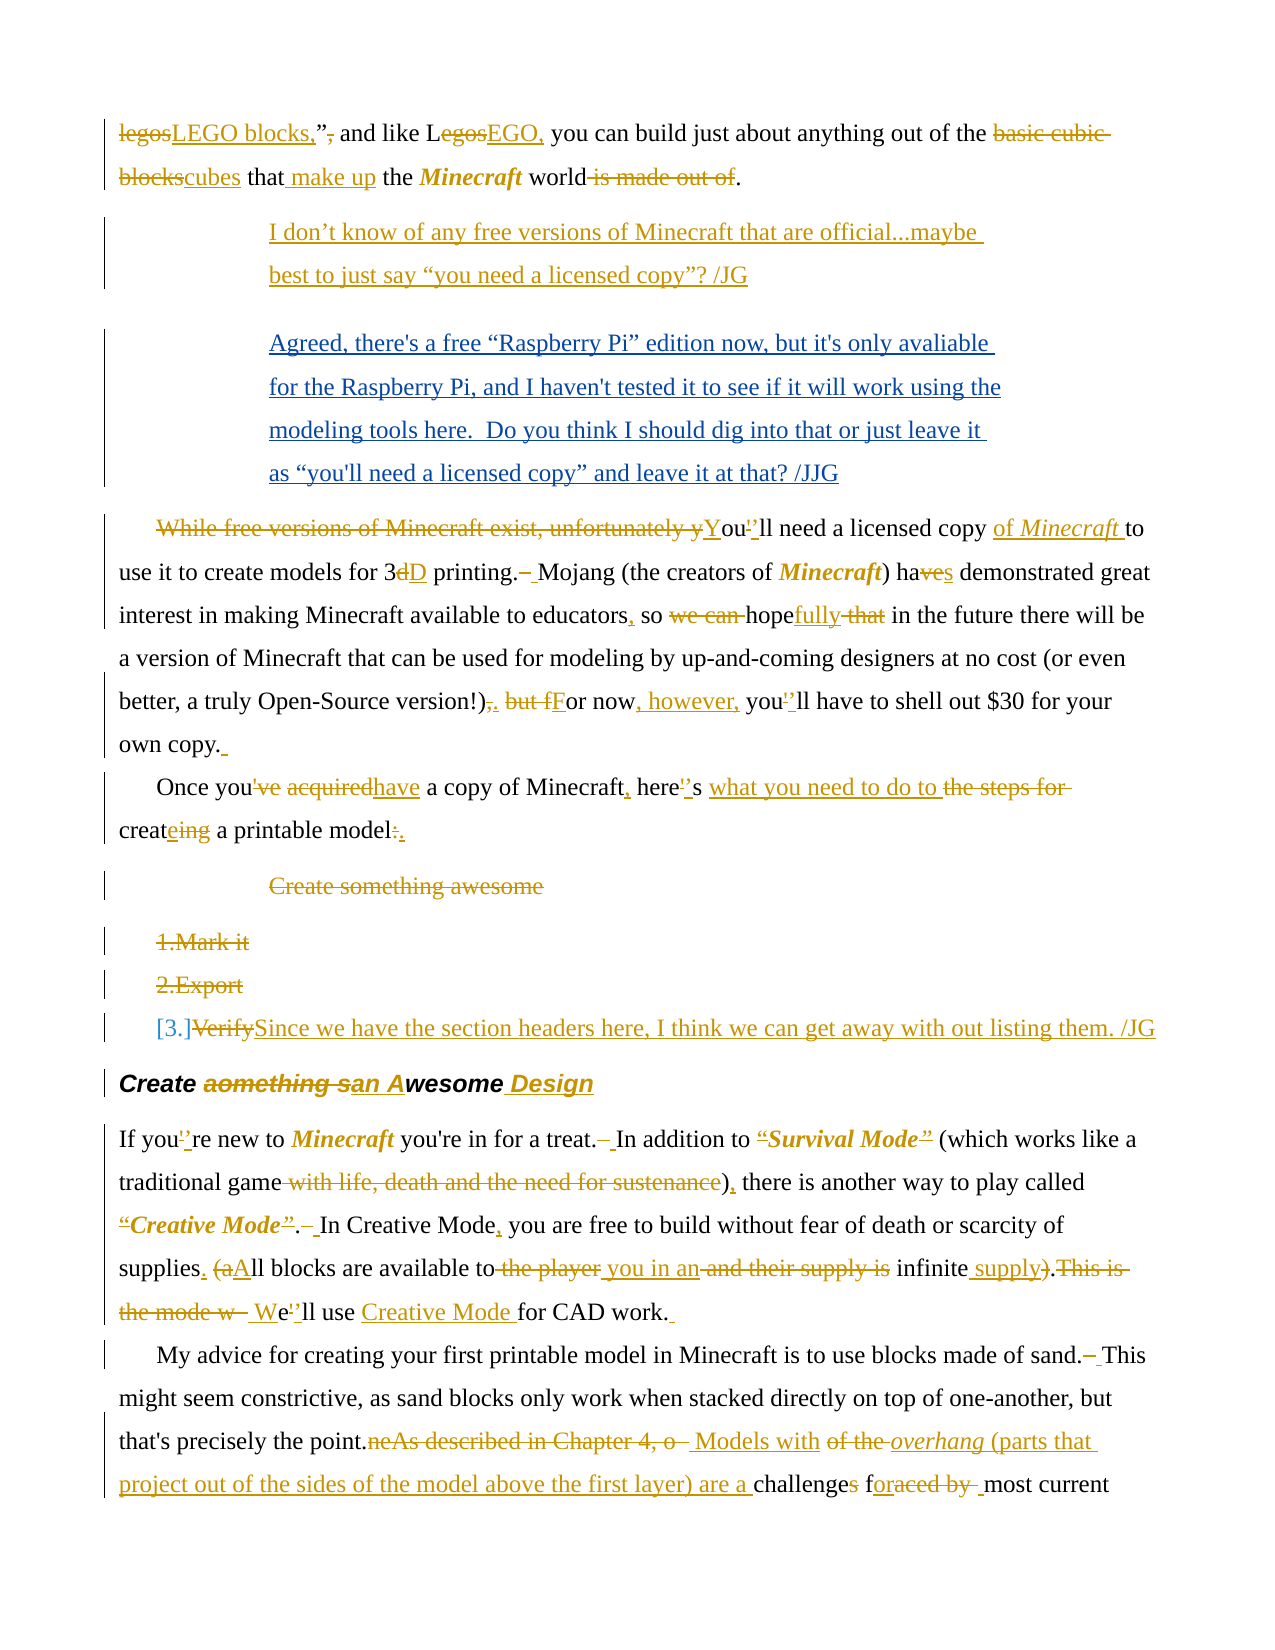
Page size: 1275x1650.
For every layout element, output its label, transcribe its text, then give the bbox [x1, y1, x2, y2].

text You’ve probably heard of the game called Minecraft, but I bet you never considered it a CAD tool. In fact, it may be the world’s most popular piece of CAD software, and it’s certainly the best collaborative design tool created yet. Minecraft is often described as “electronic LEGO blocks,” and like LEGO, you can build just about anything out of the cubes that make up the Minecraft world. [118, 118, 1156, 190]
text Create an Awesome Design [118, 1068, 1156, 1097]
text I don’t know of any free versions of Minecraft that are official...maybe best to just say “you need a licensed copy”? /JG [268, 217, 1006, 289]
text Agreed, there's a free “Raspberry Pi” edition now, but it's only avaliable for the Raspberry Pi, and I haven't tested it to see if it will work using the modeling tools here. Do you think I should dig into that or just leave it as “you'll need a licensed copy” and leave it at that? /JJG [268, 328, 1006, 487]
text You’ll need a licensed copy of Minecraft to use it to create models for 3D printing. Mojang (the creators of Minecraft) has demonstrated great interest in making Minecraft available to educators, so hopefully in the future there will be a version of Minecraft that can be used for modeling by up-and-coming designers at no cost (or even better, a truly Open-Source version!). For now, however, you’ll have to shell out $30 for your own copy. Once you have a copy of Minecraft, here’s what you need to do to create a printable model. [118, 513, 1156, 844]
text My advice for creating your first printable model in Minecraft is to use blocks made of sand. This might seem constrictive, as sand blocks only work when stacked directly on top of one-another, but that's precisely the point. Models with overhang (parts that project out of the sides of the model above the first layer) are a challenge for most current 3D printers, but I haven’t been able to create a model with sand in Minecraft that actually has overhang problems. Once you get the hang of what your printer is capable of, you can move on to blocks that allow more complex designs. [118, 1340, 1156, 1498]
list Since we have the section headers here, I think we can get away with out listing them. /JG [268, 871, 1006, 900]
text If you’re new to Minecraft you're in for a treat. In addition to Survival Mode (which works like a traditional game), there is another way to play called Creative Mode. In Creative Mode, you are free to build without fear of death or scarcity of supplies. All blocks are available to you in an infinite supply. We’ll use Creative Mode for CAD work. [118, 1124, 1156, 1325]
